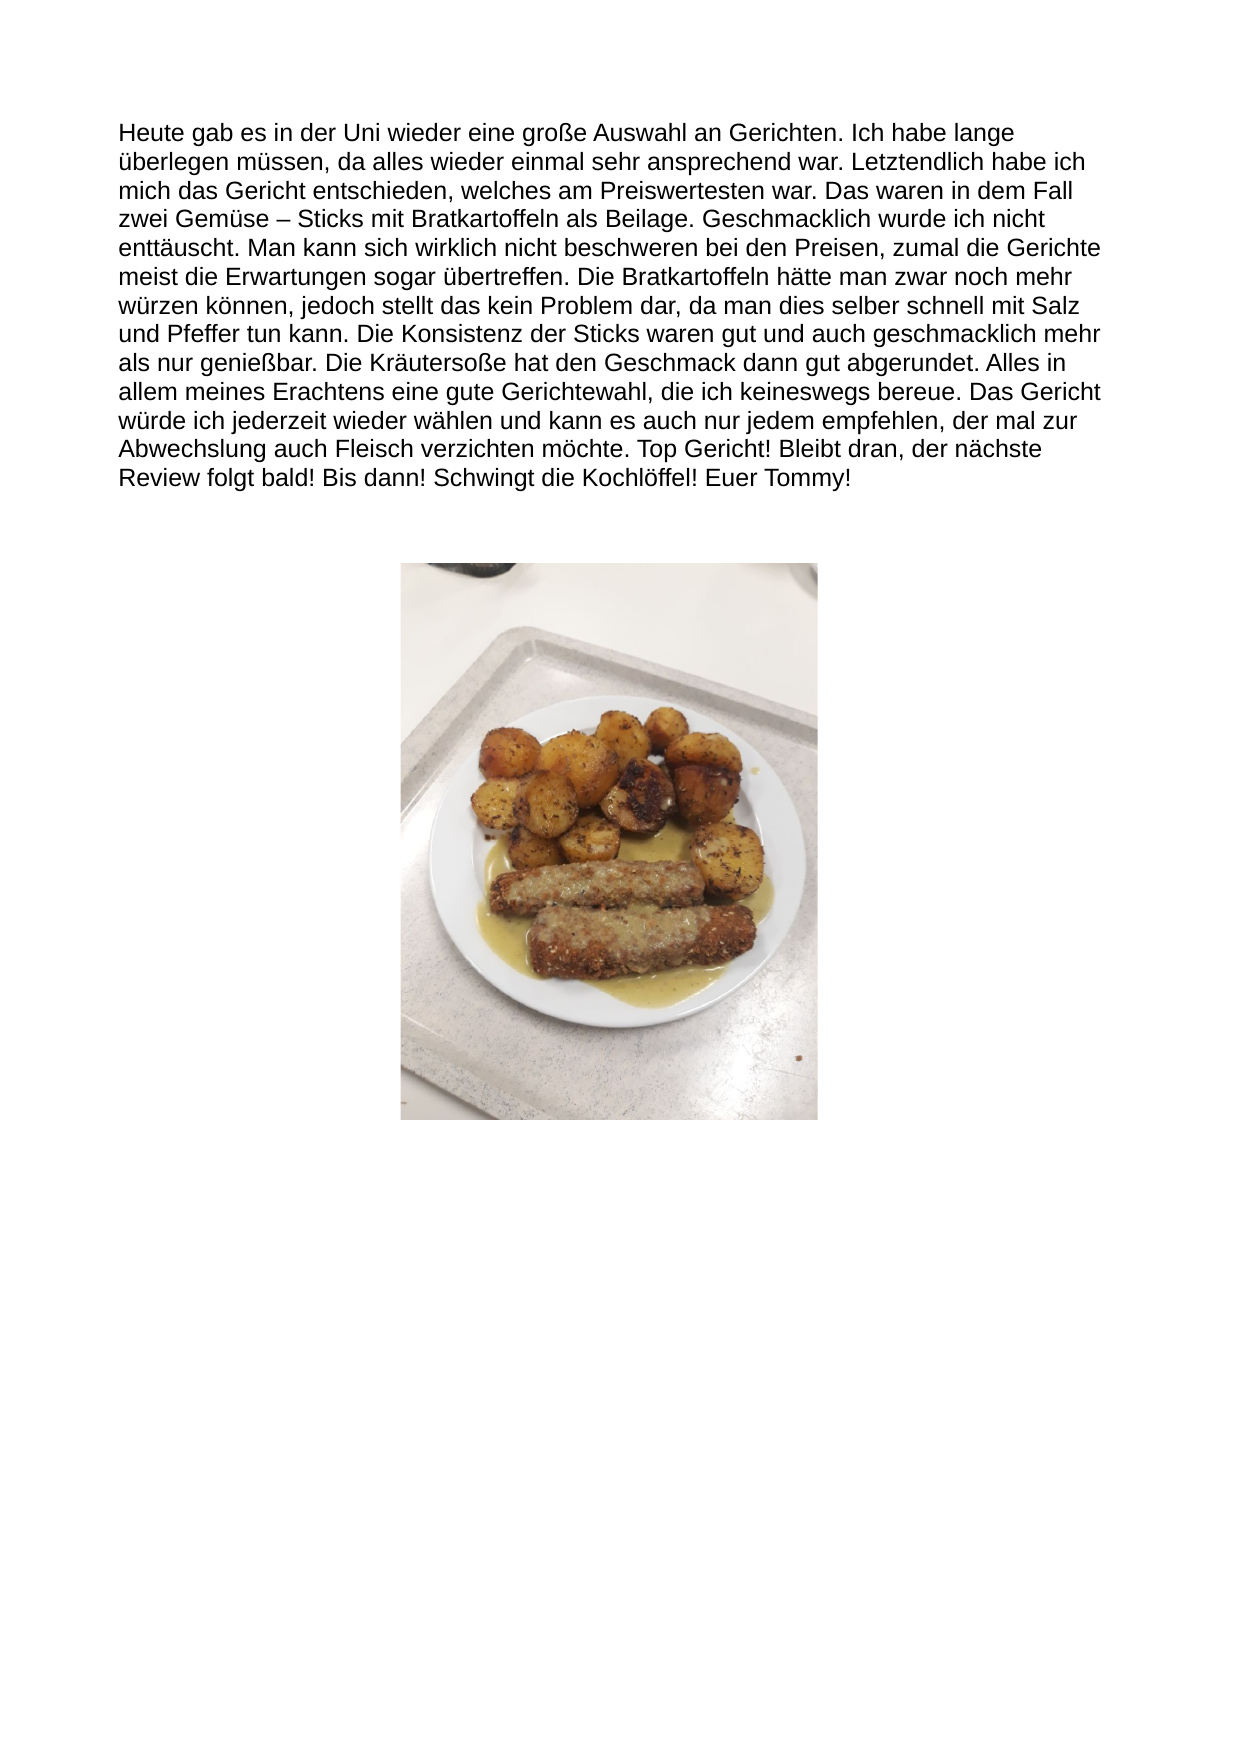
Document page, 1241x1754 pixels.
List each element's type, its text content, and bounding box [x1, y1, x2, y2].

text Heute gab es in der Uni wieder eine große Auswahl an Gerichten. Ich habe lange überlegen müssen, da alles wieder einmal sehr ansprechend war. Letztendlich habe ich mich das Gericht entschieden, welches am Preiswertesten war. Das waren in dem Fall zwei Gemüse – Sticks mit Bratkartoffeln als Beilage. Geschmacklich wurde ich nicht enttäuscht. Man kann sich wirklich nicht beschweren bei den Preisen, zumal die Gerichte meist die Erwartungen sogar übertreffen. Die Bratkartoffeln hätte man zwar noch mehr würzen können, jedoch stellt das kein Problem dar, da man dies selber schnell mit Salz und Pfeffer tun kann. Die Konsistenz der Sticks waren gut und auch geschmacklich mehr als nur genießbar. Die Kräutersoße hat den Geschmack dann gut abgerundet. Alles in allem meines Erachtens eine gute Gerichtewahl, die ich keineswegs bereue. Das Gericht würde ich jederzeit wieder wählen und kann es auch nur jedem empfehlen, der mal zur Abwechslung auch Fleisch verzichten möchte. Top Gericht! Bleibt dran, der nächste Review folgt bald! Bis dann! Schwingt die Kochlöffel! Euer Tommy! [118, 118, 1122, 492]
picture [400, 563, 818, 1120]
